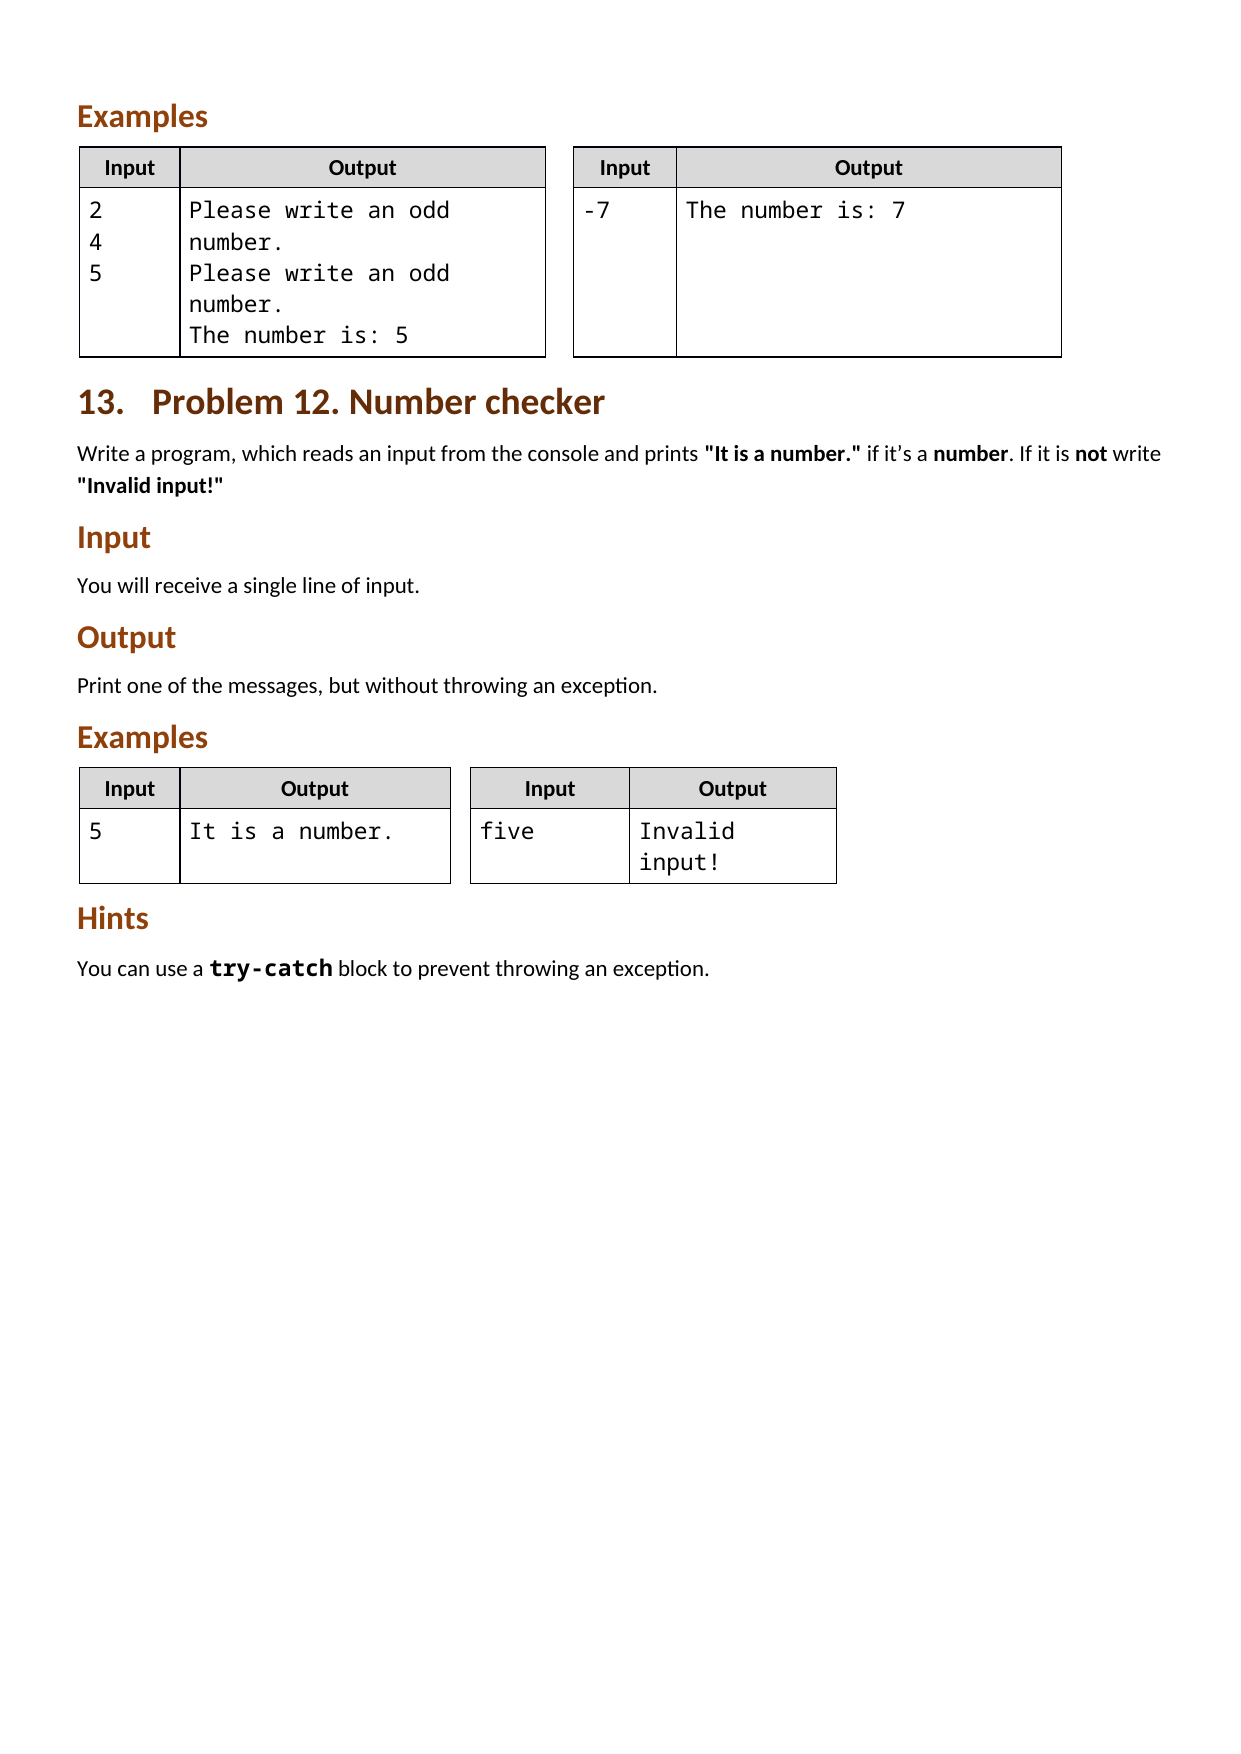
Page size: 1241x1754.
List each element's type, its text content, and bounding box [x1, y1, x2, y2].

table_header [451, 767, 470, 808]
table_cell [451, 808, 470, 883]
text Print one of the messages, but without throwing an exception. [77, 671, 1163, 699]
table_cell 2 4 5 [80, 188, 179, 356]
text Write a program, which reads an input from the console and prints "It is a number." if it’s a number. If it is not write "Invalid input!" [77, 439, 1163, 499]
subtitle Problem 12. Number checker [77, 378, 1163, 424]
subtitle Examples [77, 716, 1163, 757]
text You can use a try-catch block to prevent throwing an exception. [77, 952, 1163, 983]
table_cell -7 [574, 188, 676, 356]
table_header Input [471, 768, 629, 808]
subtitle Examples [77, 95, 1163, 136]
table_header Input [574, 148, 676, 187]
table_cell five [471, 809, 629, 883]
table_header Input [80, 768, 179, 808]
table_cell [546, 187, 573, 356]
subtitle Output [77, 616, 1163, 657]
table_cell Please write an odd number. Please write an odd number. The number is: 5 [181, 188, 545, 356]
table_header Output [181, 148, 545, 187]
table_header Output [677, 148, 1061, 187]
table_header Output [630, 768, 836, 808]
subtitle Input [77, 516, 1163, 557]
text You will receive a single line of input. [77, 571, 1163, 599]
table_header Output [181, 768, 450, 808]
table_cell Invalid input! [630, 809, 836, 883]
table_cell It is a number. [181, 809, 450, 883]
subtitle Hints [77, 897, 1163, 937]
table_cell 5 [80, 809, 179, 883]
table_cell The number is: 7 [677, 188, 1061, 356]
table_header Input [80, 148, 179, 187]
table_header [546, 146, 573, 187]
